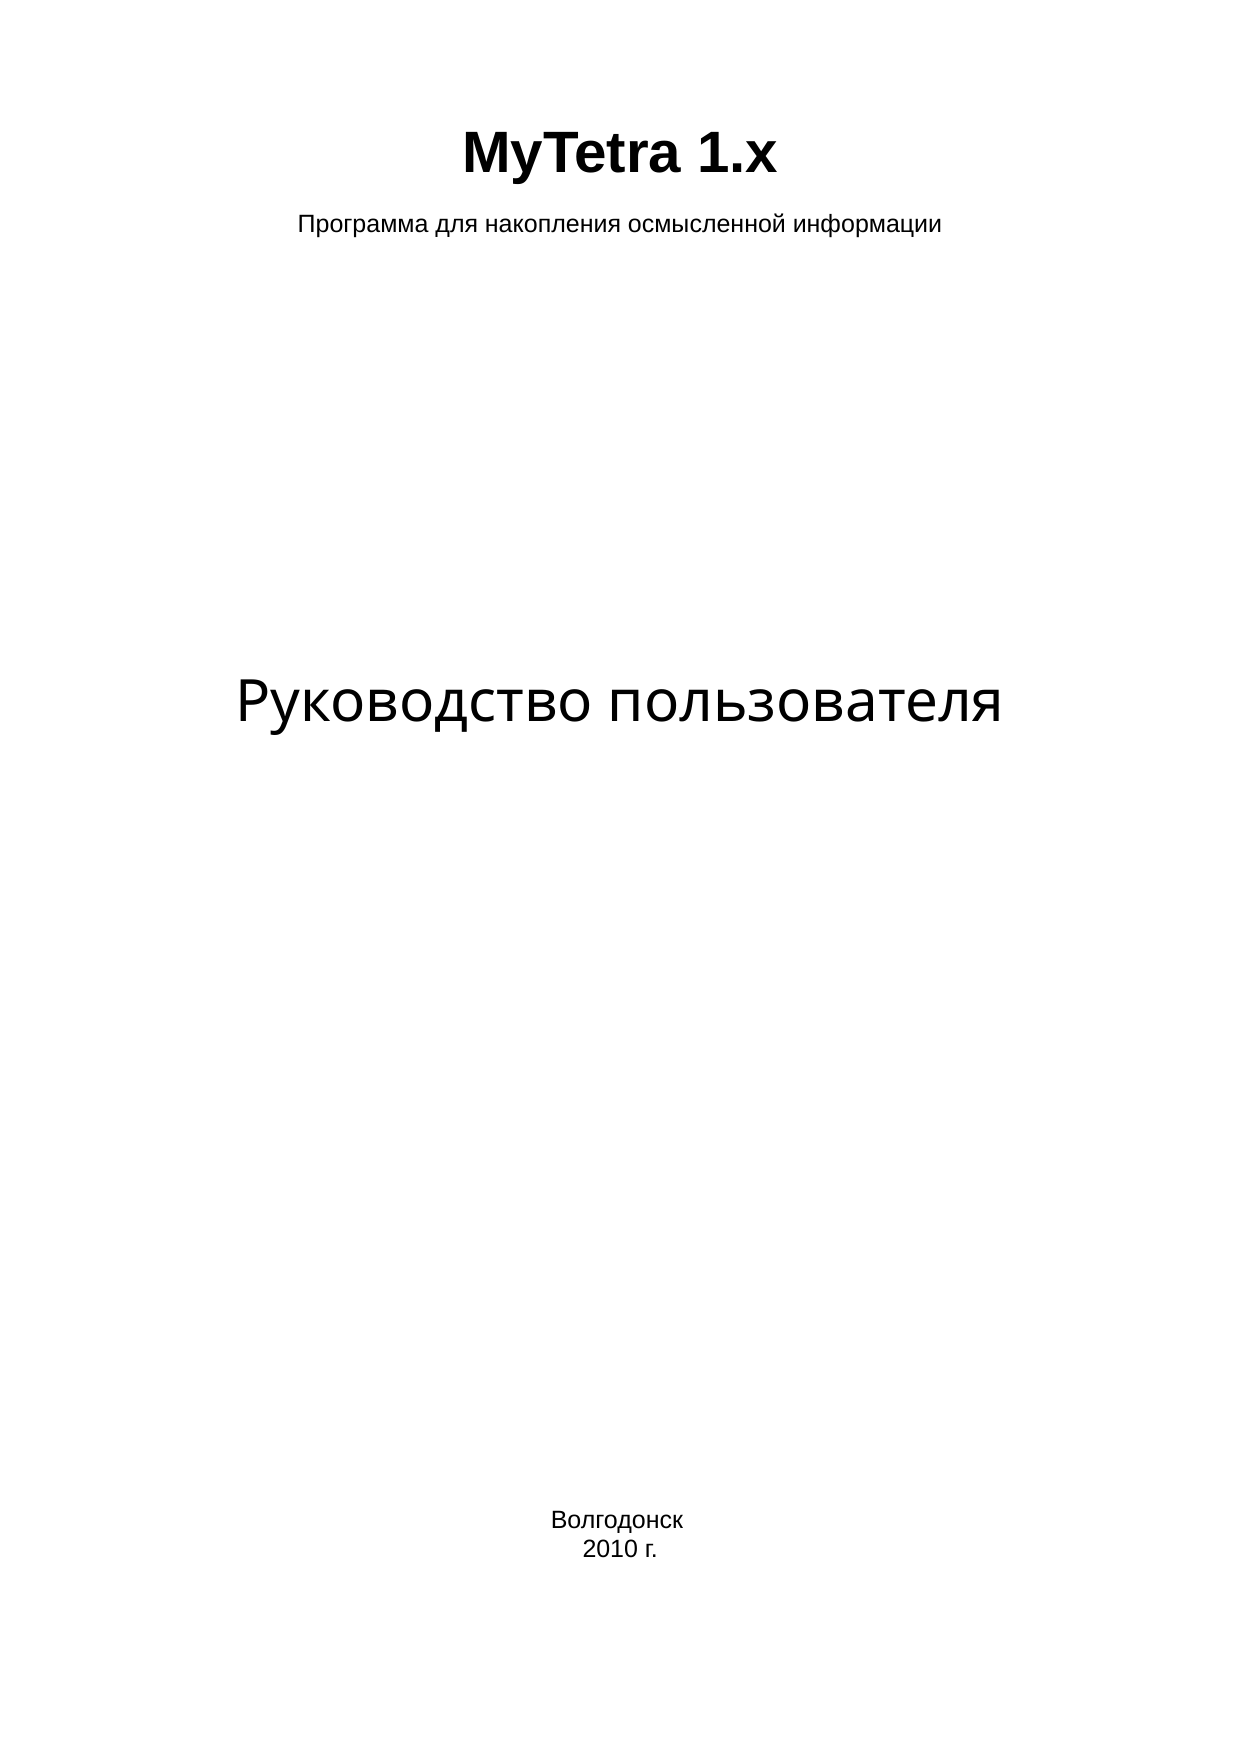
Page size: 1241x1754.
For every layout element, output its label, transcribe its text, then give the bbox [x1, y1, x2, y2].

text Руководство пользователя [118, 659, 1122, 739]
text 2010 г. [118, 1534, 1122, 1563]
text Программа для накопления осмысленной информации [118, 209, 1122, 238]
text Волгодонск [118, 1505, 1122, 1534]
text MyTetra 1.x [118, 118, 1122, 185]
